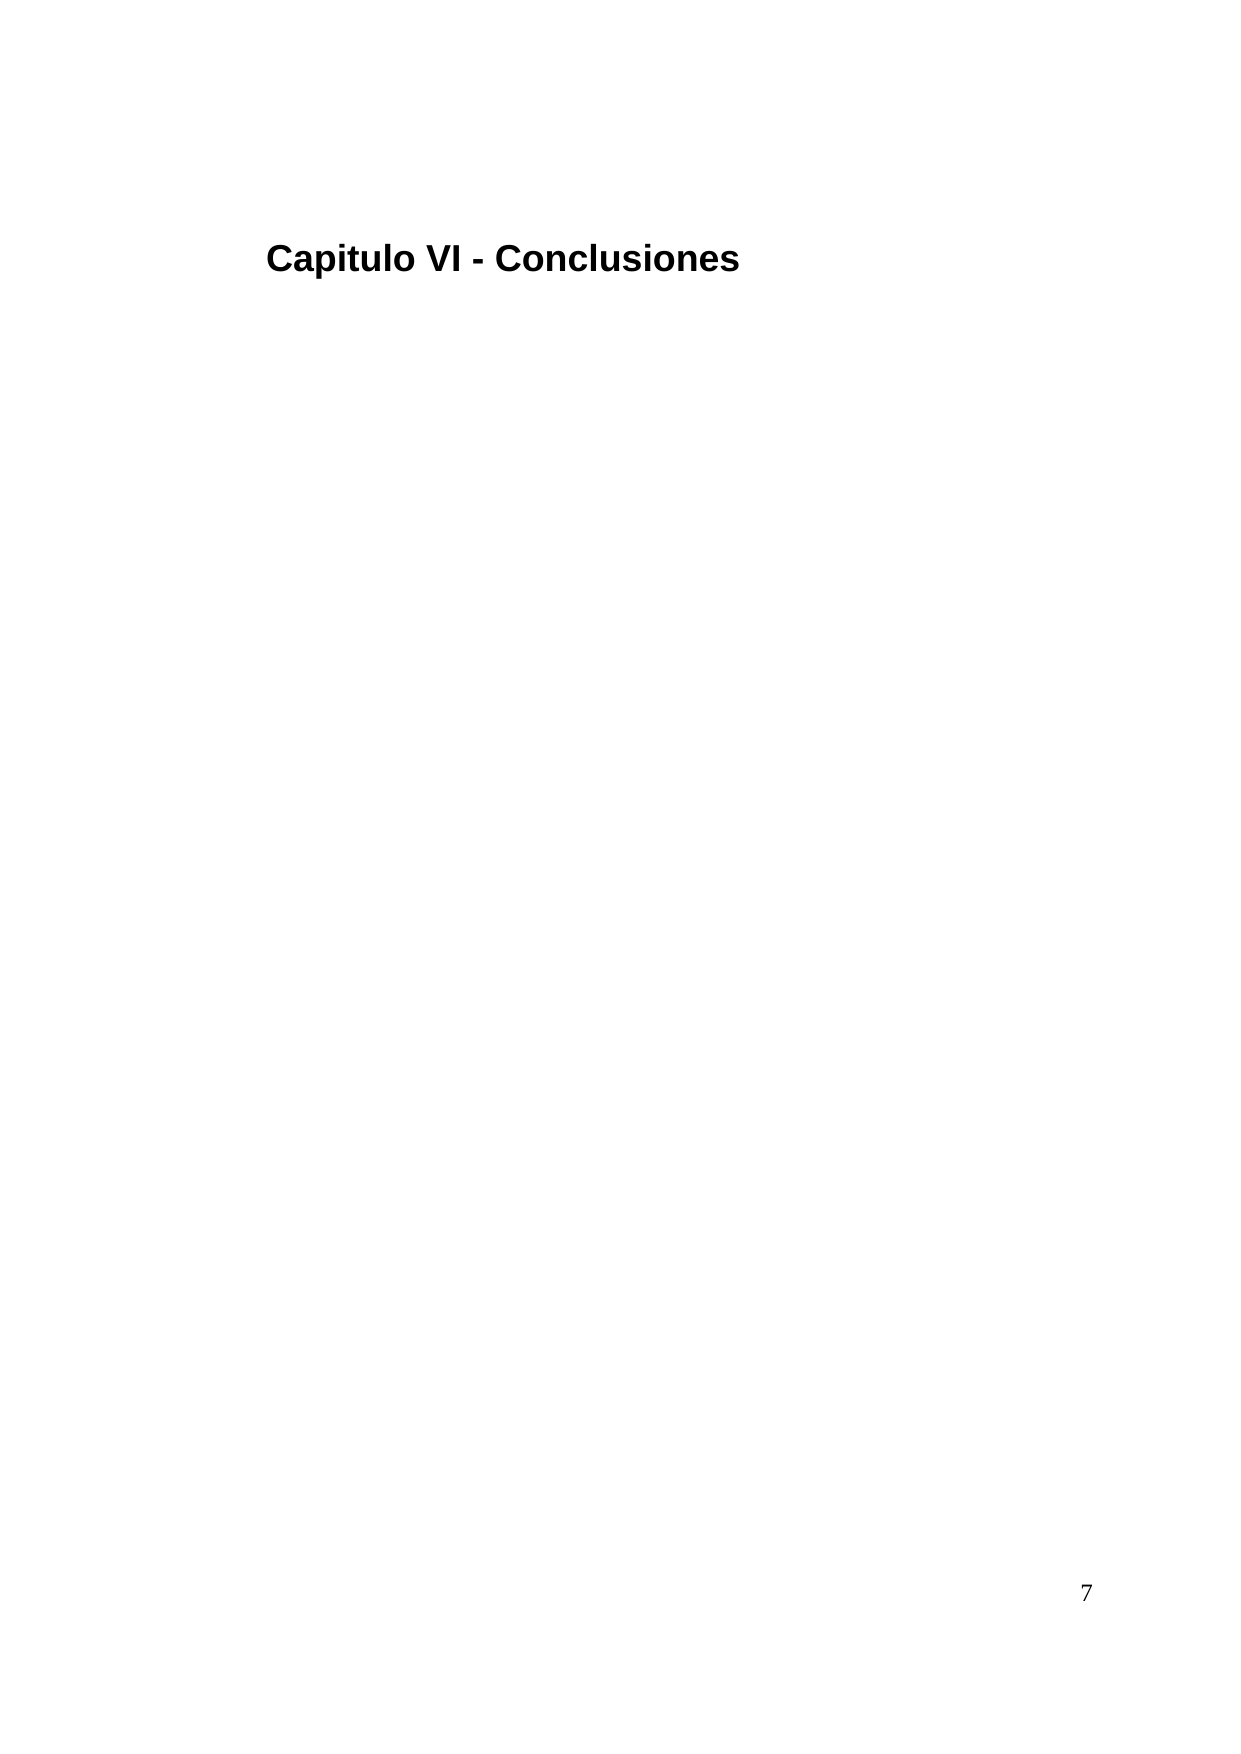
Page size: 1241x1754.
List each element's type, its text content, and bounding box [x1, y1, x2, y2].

subtitle Capitulo VI - Conclusiones [236, 236, 1093, 279]
